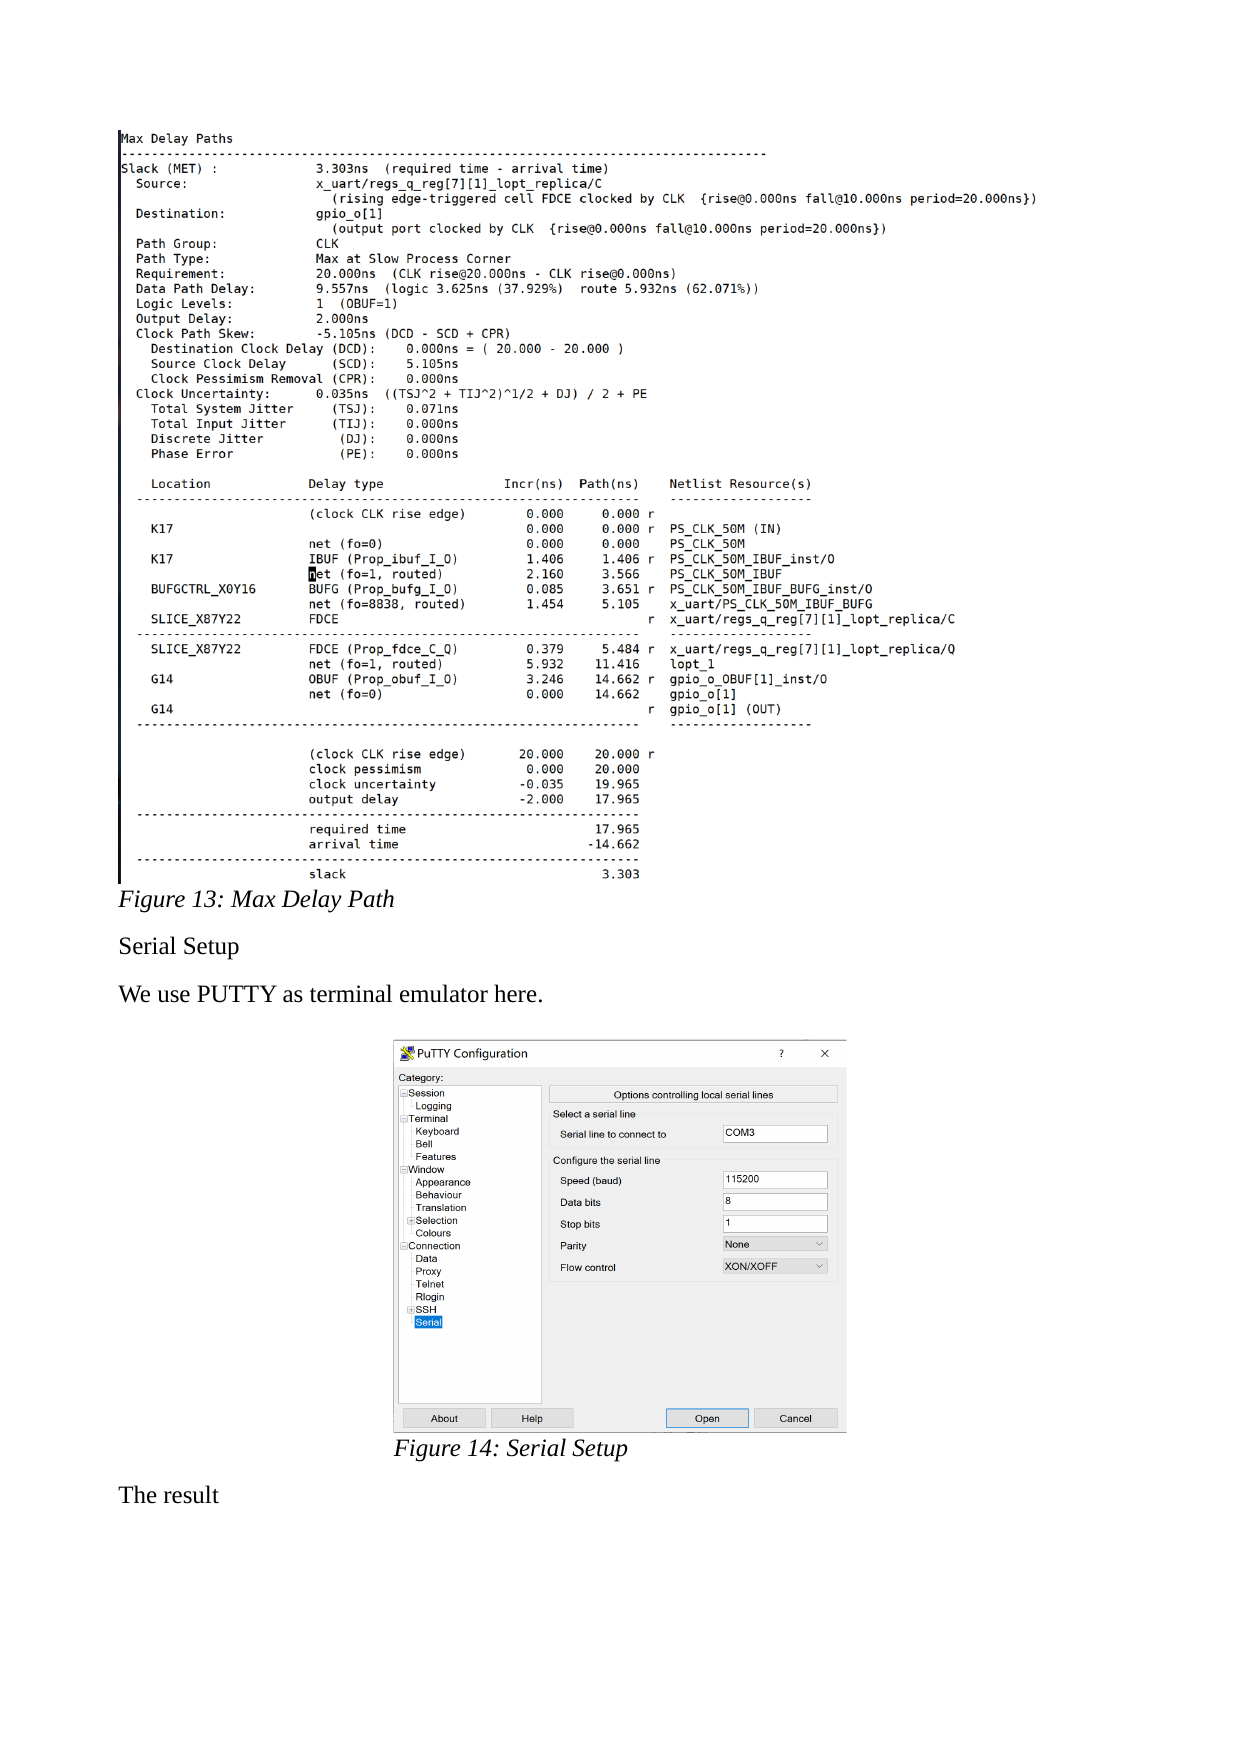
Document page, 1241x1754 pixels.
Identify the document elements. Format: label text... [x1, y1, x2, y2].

text We use PUTTY as terminal emulator here. [118, 979, 1122, 1008]
text The result [118, 1481, 1122, 1509]
text Figure 13: Max Delay Path [118, 884, 1040, 913]
text Figure 14: Serial Setup [393, 1433, 847, 1462]
picture [393, 1039, 847, 1433]
text Serial Setup [118, 931, 1122, 960]
picture [118, 130, 1040, 884]
